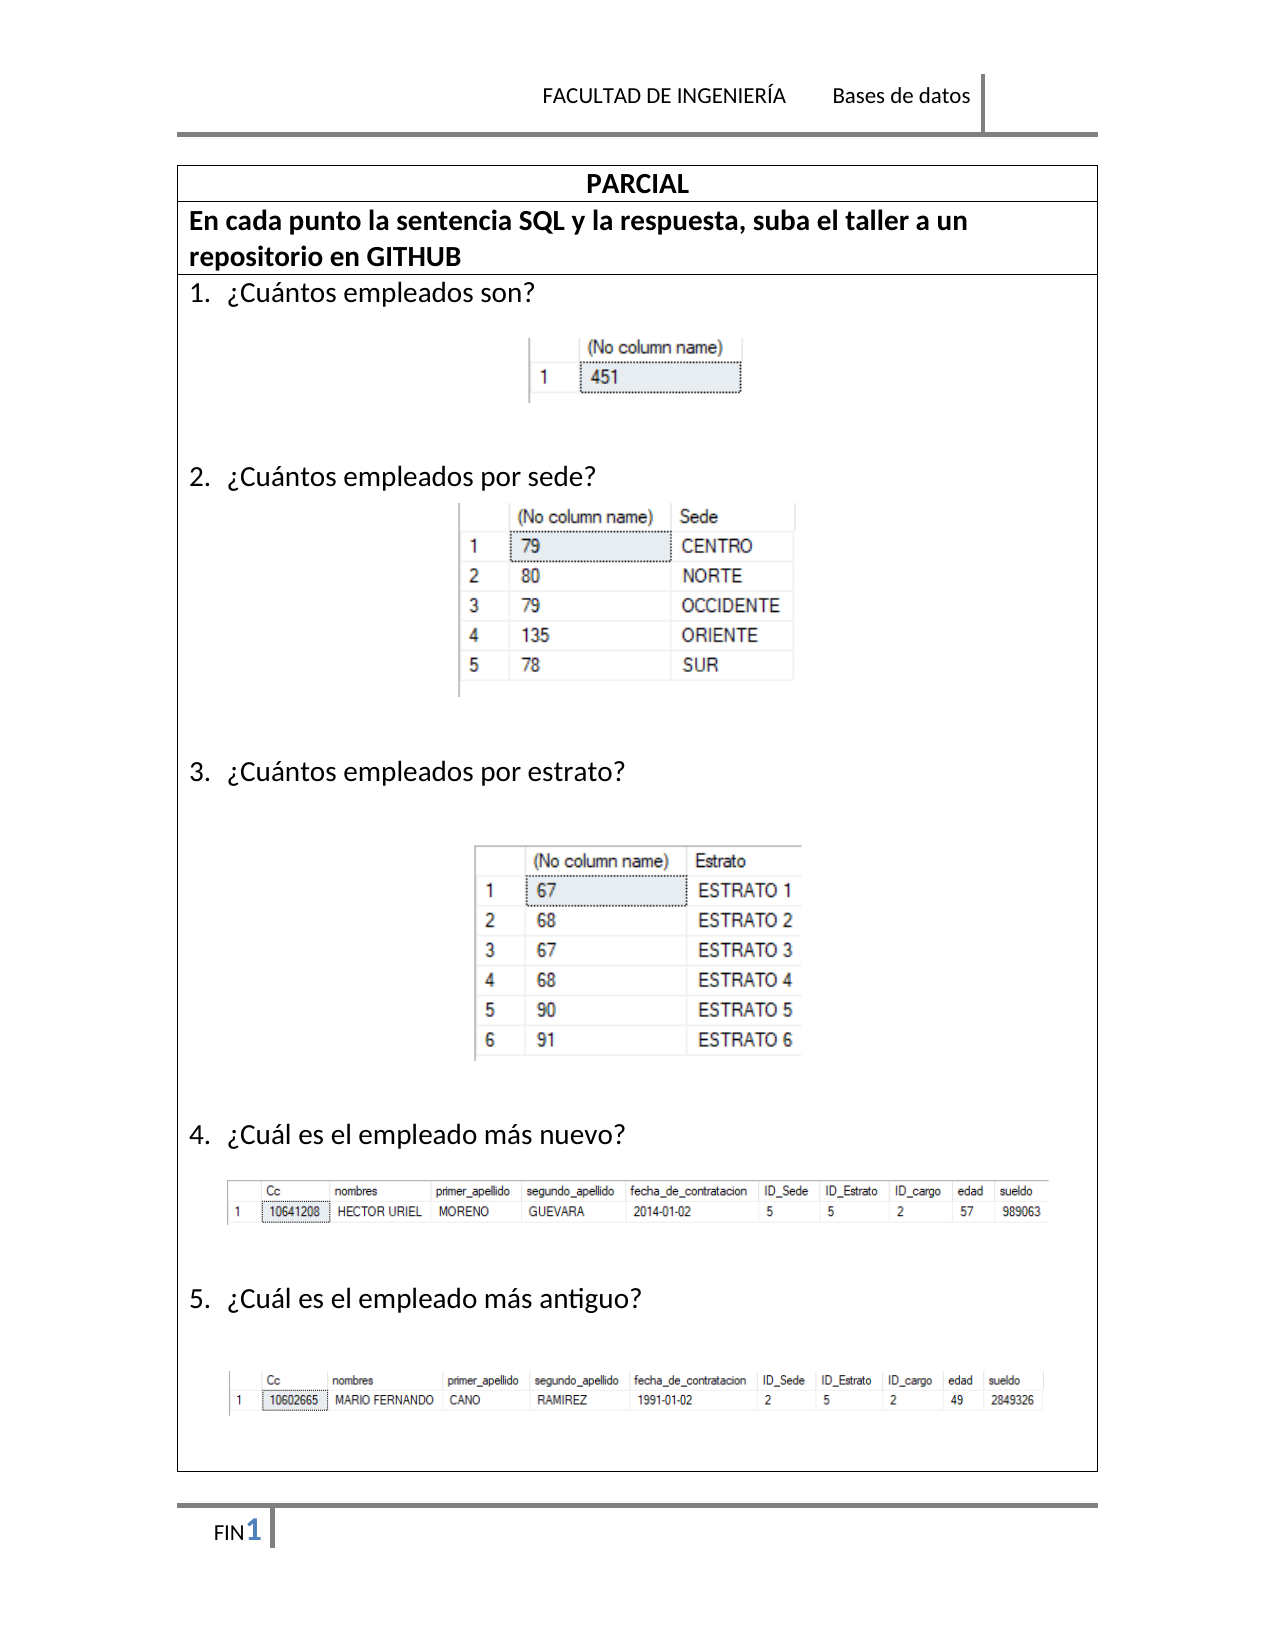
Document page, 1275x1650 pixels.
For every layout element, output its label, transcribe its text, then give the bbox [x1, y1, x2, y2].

table_cell En cada punto la sentencia SQL y la respuesta, suba el taller a un repositorio en GITHUB [178, 202, 1097, 273]
picture [226, 1180, 1049, 1225]
table_cell ¿Cuántos empleados son? ¿Cuántos empleados por sede? ¿Cuántos empleados por estrato? ¿Cuál es el empleado más nuevo? ¿Cuál es el empleado más antiguo? Consultar el nombre, sede y cargo del empleado con CC igual 10662101 Un empleado fue despedido de la compañía y por Habes Data autorizaron eliminar todos sus datos de la base de datos con CC Igual 10188530 Consultar todos los empleados cuyo ingreso en la compañía estén entre los años 2000 y 2005 Obtener el nombre y edad de los empleados más jóvenes y más antiguos y ordene el nombre de manera decreciente Consultar todos los empleados que estén entre 17 años y 25 años Queremos saber el promedio de edad de los empleados de la empresa necesitamos sumar todos los sueldos de los empleados Queremos saber el nombre, sede, estrato, fecha de contratación y el nombre del cargo del empleado que más gana en la empresa. Queremos saber el nombre del médico más joven que haya en la sede SUR Genere una consulta que muestre: Genere una consulta que muestre: [178, 275, 1097, 1471]
picture [473, 844, 802, 1061]
picture [226, 1371, 1049, 1416]
picture [524, 338, 751, 403]
picture [457, 503, 818, 697]
table_header PARCIAL [178, 166, 1097, 201]
